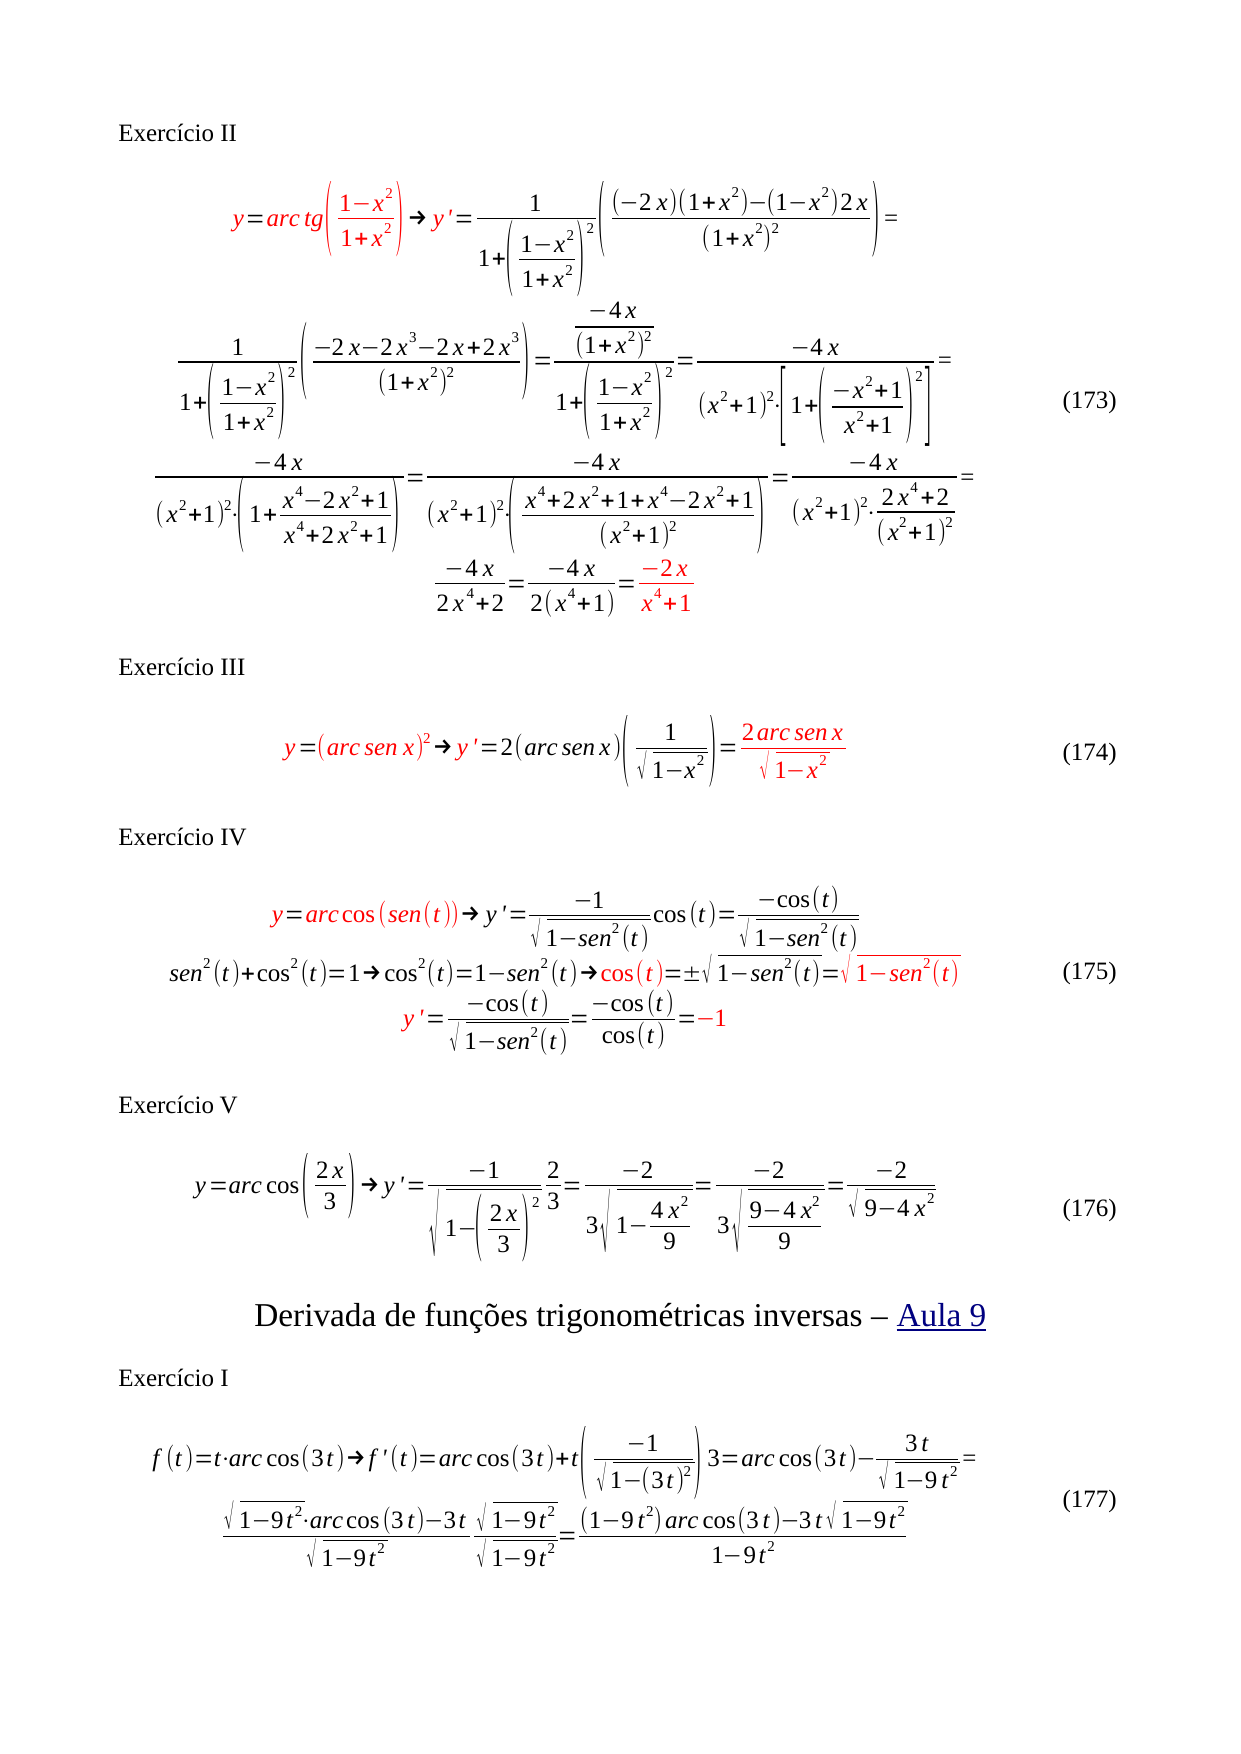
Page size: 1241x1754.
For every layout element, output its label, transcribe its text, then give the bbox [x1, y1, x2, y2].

table_header [118, 1420, 1010, 1578]
table_header (173) [1010, 176, 1122, 623]
table_header [118, 879, 1010, 1062]
table_header (176) [1010, 1148, 1122, 1267]
table_header (174) [1010, 710, 1122, 793]
table_header [118, 176, 1010, 623]
text Derivada de funções trigonométricas inversas – Aula 9 [118, 1296, 1122, 1334]
text Exercício I [118, 1363, 1122, 1392]
text Exercício III [118, 652, 1122, 681]
text Exercício IV [118, 822, 1122, 850]
table_header (177) [1010, 1420, 1122, 1578]
table_header (175) [1010, 879, 1122, 1062]
table_header [118, 1148, 1010, 1267]
text Exercício II [118, 118, 1122, 147]
text Exercício V [118, 1090, 1122, 1119]
table_header [118, 710, 1010, 793]
